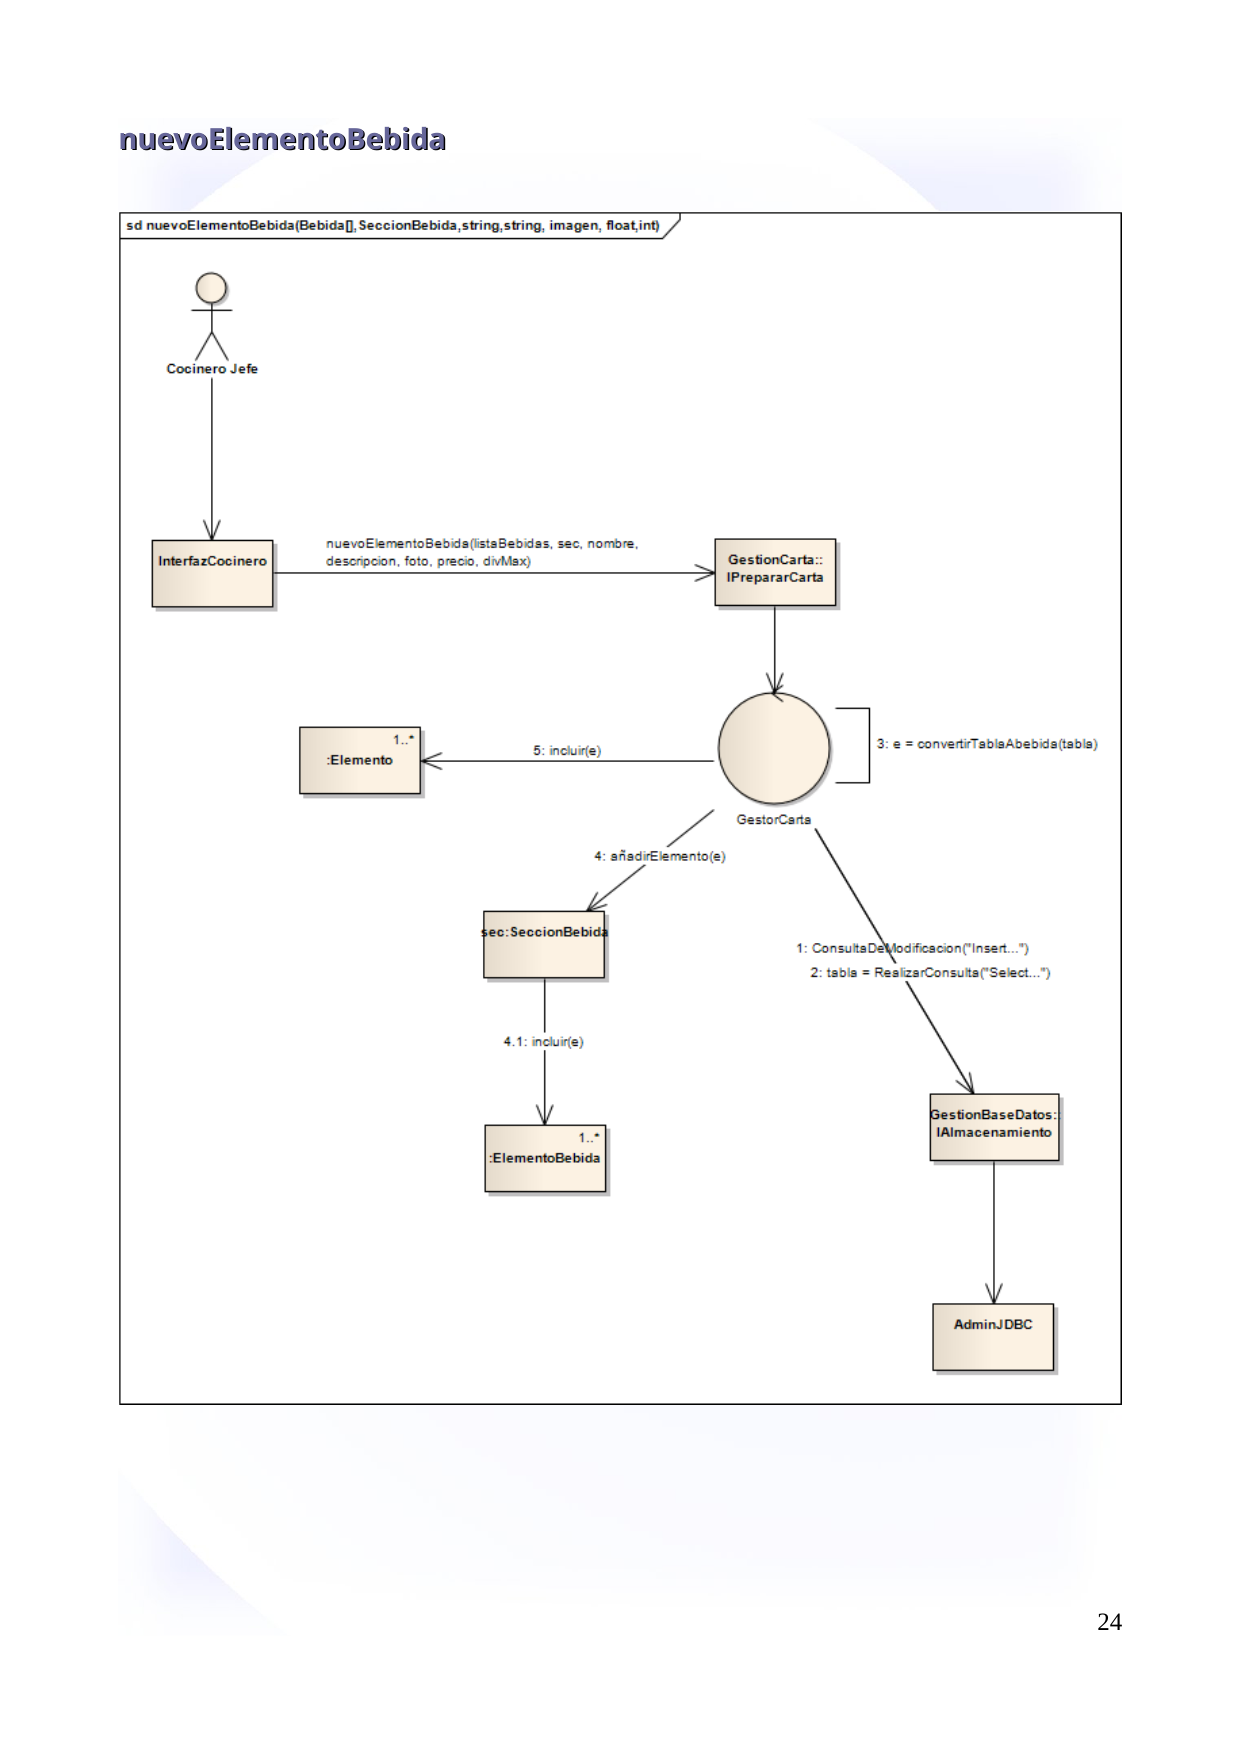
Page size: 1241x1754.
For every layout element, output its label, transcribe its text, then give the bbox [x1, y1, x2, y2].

picture [118, 158, 1122, 1636]
subtitle nuevoElementoBebida [118, 118, 1122, 158]
